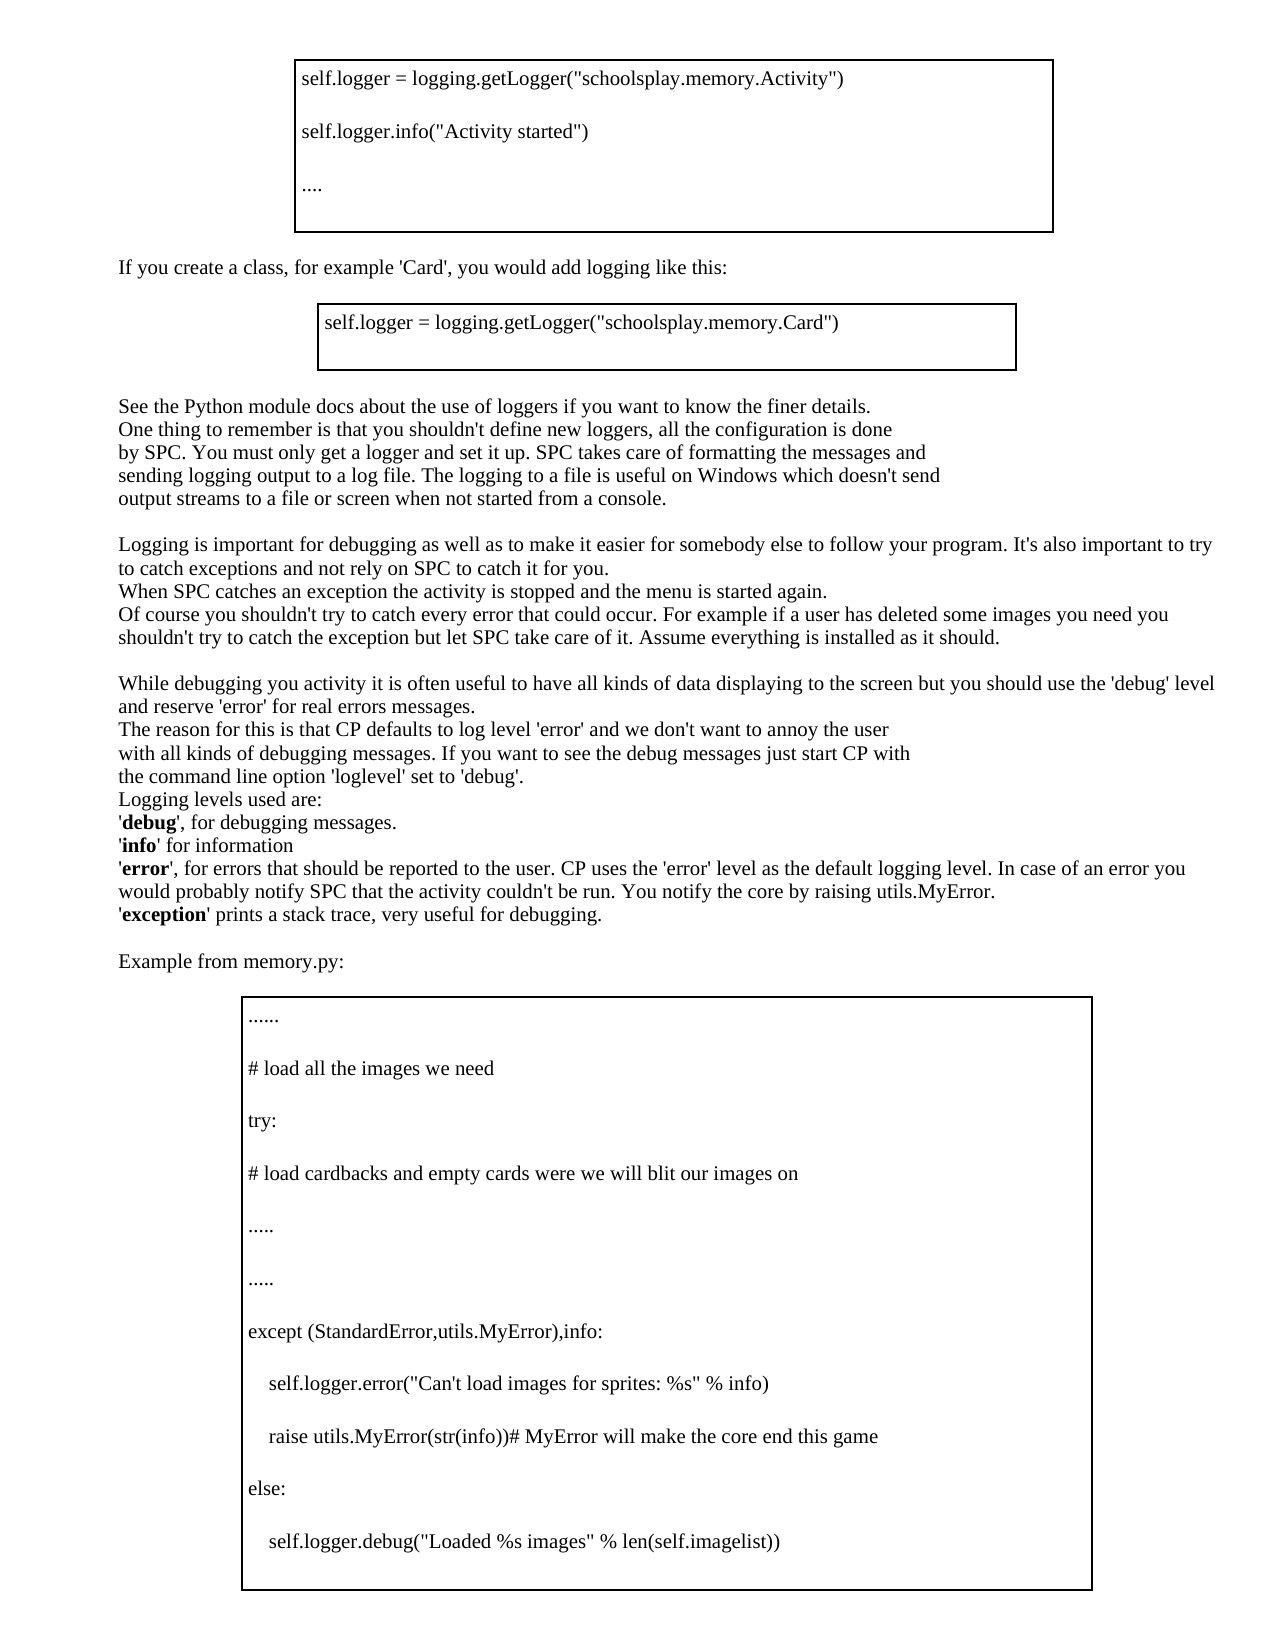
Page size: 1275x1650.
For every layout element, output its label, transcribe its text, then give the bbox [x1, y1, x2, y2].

text See the Python module docs about the use of loggers if you want to know the finer details. [118, 394, 1216, 418]
text sending logging output to a log file. The logging to a file is useful on Windows which doesn't send [118, 464, 1216, 487]
text by SPC. You must only get a logger and set it up. SPC takes care of formatting the messages and [118, 441, 1216, 464]
text with all kinds of debugging messages. If you want to see the debug messages just start CP with [118, 741, 1216, 764]
text One thing to remember is that you shouldn't define new loggers, all the configuration is done [118, 418, 1216, 441]
text Logging is important for debugging as well as to make it easier for somebody else to follow your program. It's also important to try to catch exceptions and not rely on SPC to catch it for you. [118, 533, 1216, 579]
text 'debug', for debugging messages. [118, 811, 1216, 834]
text 'info' for information [118, 834, 1216, 857]
text Logging levels used are: [118, 788, 1216, 811]
text 'exception' prints a stack trace, very useful for debugging. [118, 903, 1216, 926]
text Of course you shouldn't try to catch every error that could occur. For example if a user has deleted some images you need you shouldn't try to catch the exception but let SPC take care of it. Assume everything is installed as it should. [118, 603, 1216, 649]
text The reason for this is that CP defaults to log level 'error' and we don't want to annoy the user [118, 718, 1216, 741]
text While debugging you activity it is often useful to have all kinds of data displaying to the screen but you should use the 'debug' level and reserve 'error' for real errors messages. [118, 672, 1216, 718]
table_header self.logger = logging.getLogger("schoolsplay.memory.Activity") self.logger.info("Activity started") .... [296, 61, 1052, 231]
text 'error', for errors that should be reported to the user. CP uses the 'error' level as the default logging level. In case of an error you would probably notify SPC that the activity couldn't be run. You notify the core by raising utils.MyError. [118, 857, 1216, 903]
text If you create a class, for example 'Card', you would add logging like this: [118, 256, 1216, 279]
table_header ...... # load all the images we need try: # load cardbacks and empty cards were we will blit our images on ..... ..... except (StandardError,utils.MyError),info: self.logger.error("Can't load images for sprites: %s" % info) raise utils.MyError(str(info))# MyError will make the core end this game else: self.logger.debug("Loaded %s images" % len(self.imagelist)) [243, 998, 1091, 1588]
table_header self.logger = logging.getLogger("schoolsplay.memory.Card") [319, 305, 1015, 369]
text Example from memory.py: [118, 949, 1216, 973]
text the command line option 'loglevel' set to 'debug'. [118, 764, 1216, 788]
text When SPC catches an exception the activity is stopped and the menu is started again. [118, 579, 1216, 603]
text output streams to a file or screen when not started from a console. [118, 487, 1216, 510]
